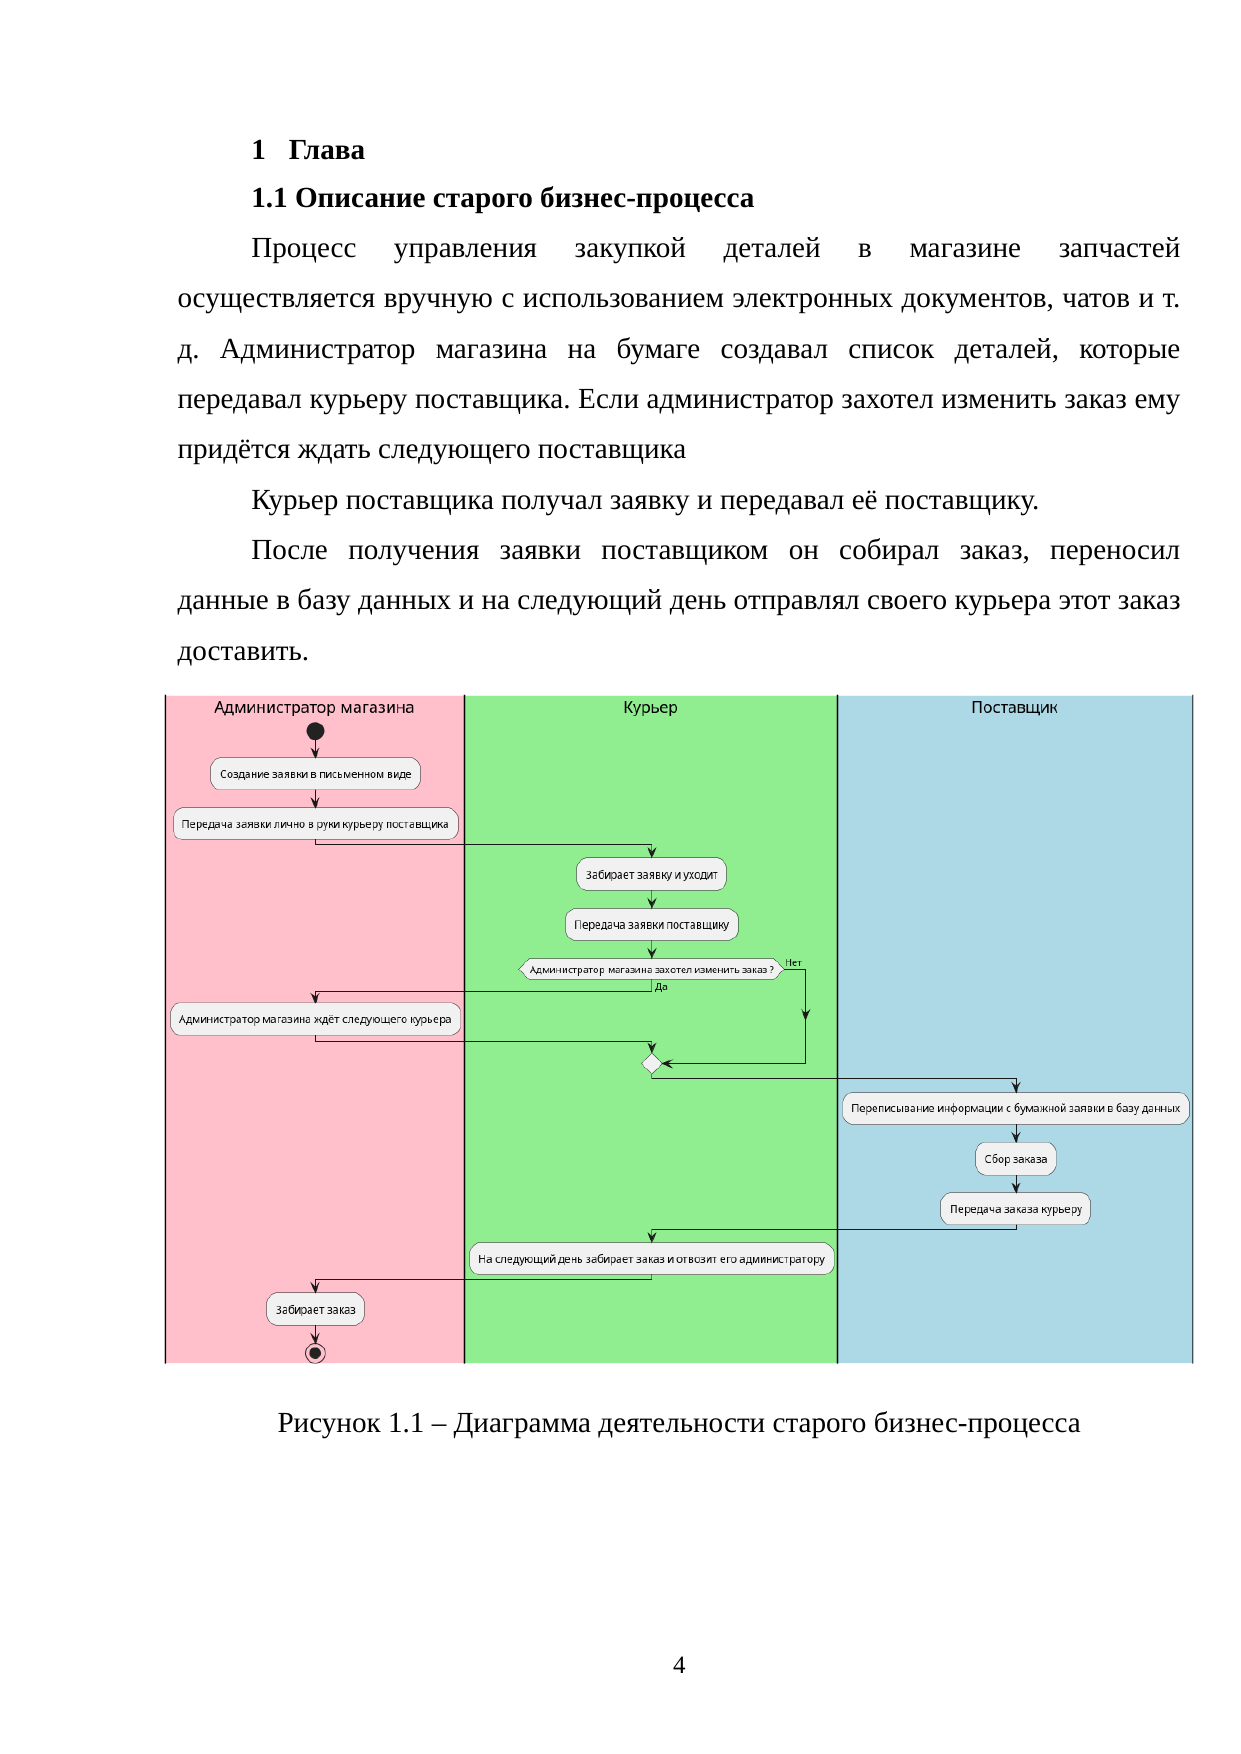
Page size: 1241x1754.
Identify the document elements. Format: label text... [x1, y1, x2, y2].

text Курьер поставщика получал заявку и передавал её поставщику. [177, 482, 1181, 515]
text Процесс управления закупкой деталей в магазине запчастей осуществляется вручную с использованием электронных документов, чатов и т. д. Администратор магазина на бумаге создавал список деталей, которые передавал курьеру поставщика. Если администратор захотел изменить заказ ему придётся ждать следующего поставщика [177, 230, 1181, 465]
text После получения заявки поставщиком он собирал заказ, переносил данные в базу данных и на следующий день отправлял своего курьера этот заказ доставить. [177, 532, 1181, 666]
text 1.1 Описание старого бизнес-процесса [177, 180, 1181, 213]
text Рисунок 1.1 – Диаграмма деятельности старого бизнес-процесса [177, 1372, 1181, 1438]
subtitle Глава [251, 132, 1181, 166]
picture [151, 683, 1208, 1372]
